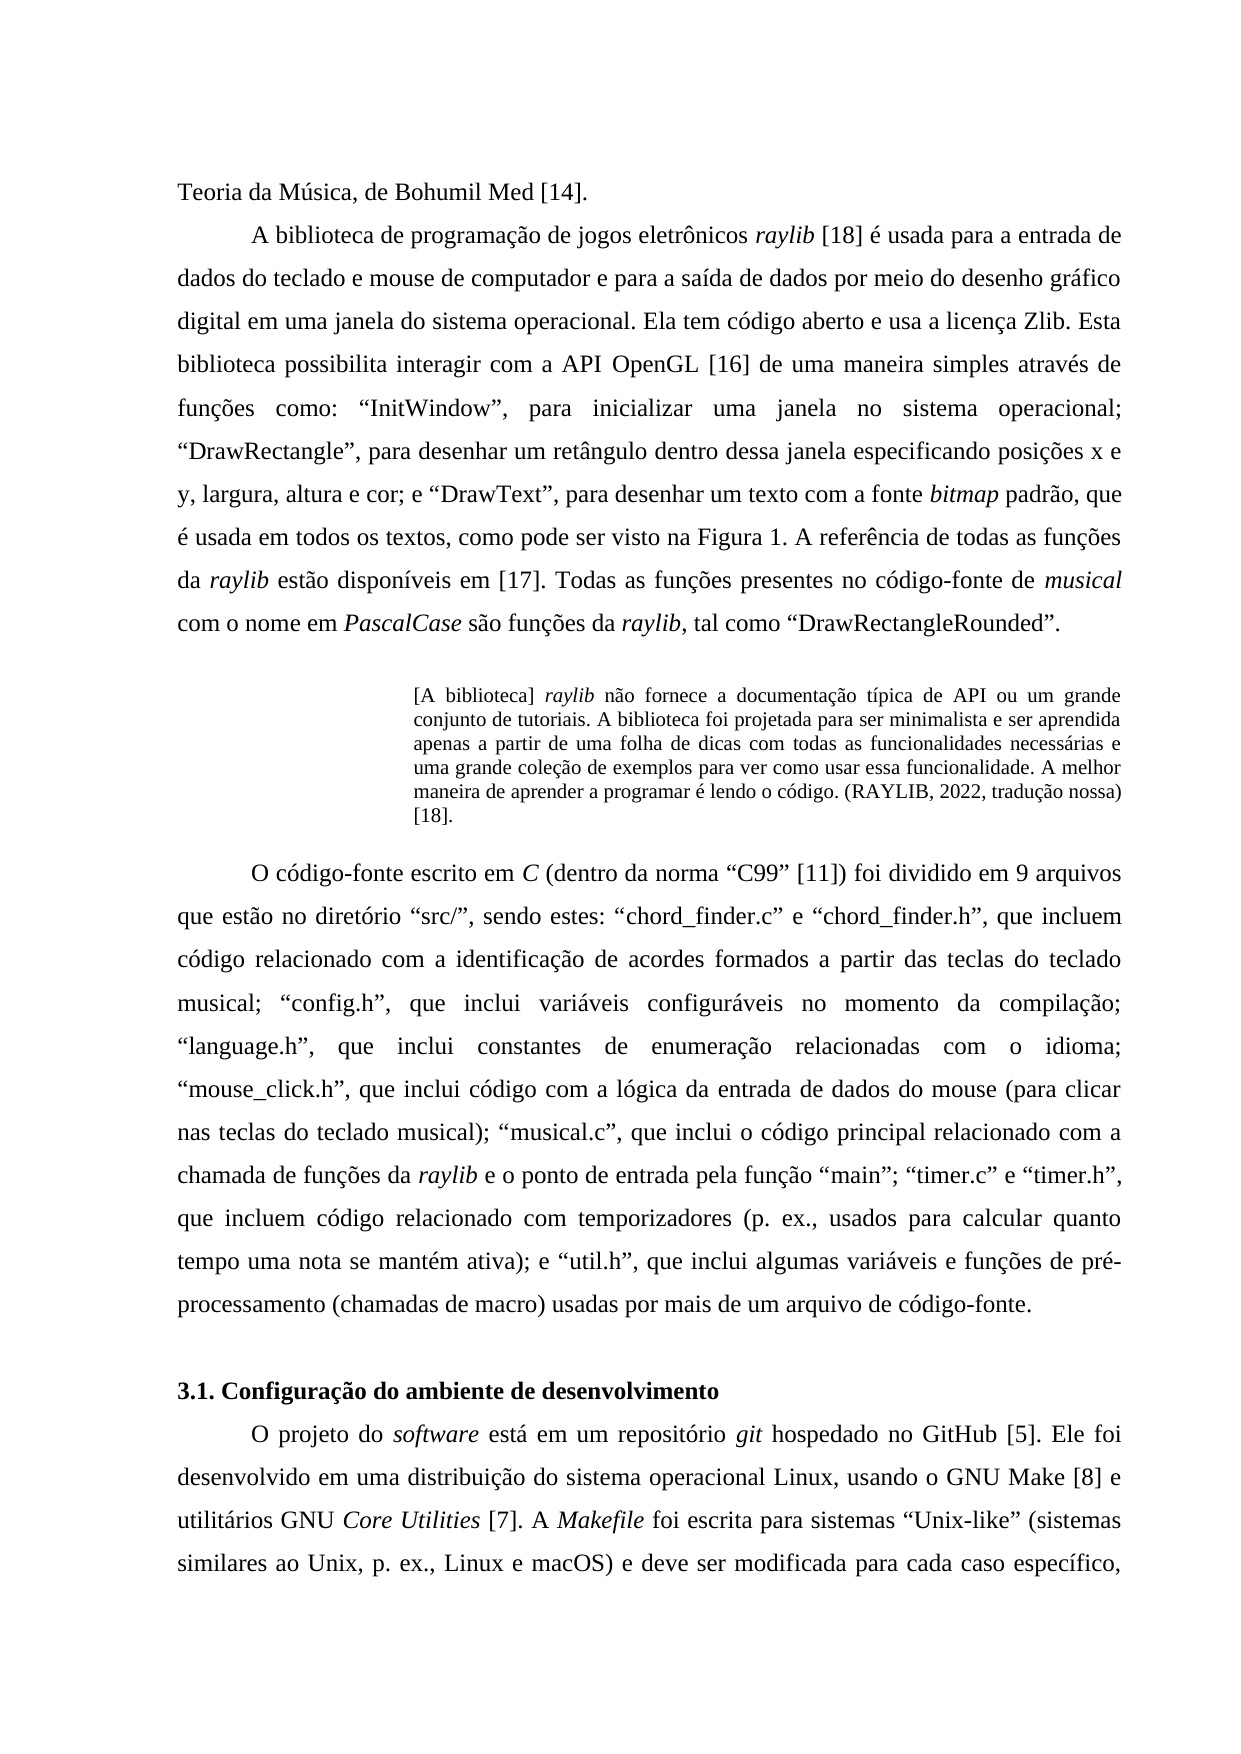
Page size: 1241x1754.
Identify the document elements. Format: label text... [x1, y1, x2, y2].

text O código-fonte escrito em C (dentro da norma “C99” [11]) foi dividido em 9 arquivos que estão no diretório “src/”, sendo estes: “chord_finder.c” e “chord_finder.h”, que incluem código relacionado com a identificação de acordes formados a partir das teclas do teclado musical; “config.h”, que inclui variáveis configuráveis no momento da compilação; “language.h”, que inclui constantes de enumeração relacionadas com o idioma; “mouse_click.h”, que inclui código com a lógica da entrada de dados do mouse (para clicar nas teclas do teclado musical); “musical.c”, que inclui o código principal relacionado com a chamada de funções da raylib e o ponto de entrada pela função “main”; “timer.c” e “timer.h”, que incluem código relacionado com temporizadores (p. ex., usados para calcular quanto tempo uma nota se mantém ativa); e “util.h”, que inclui algumas variáveis e funções de pré-processamento (chamadas de macro) usadas por mais de um arquivo de código-fonte. [177, 858, 1122, 1318]
text Teoria da Música, de Bohumil Med [14]. [177, 177, 1122, 206]
text A biblioteca de programação de jogos eletrônicos raylib [18] é usada para a entrada de dados do teclado e mouse de computador e para a saída de dados por meio do desenho gráfico digital em uma janela do sistema operacional. Ela tem código aberto e usa a licença Zlib. Esta biblioteca possibilita interagir com a API OpenGL [16] de uma maneira simples através de funções como: “InitWindow”, para inicializar uma janela no sistema operacional; “DrawRectangle”, para desenhar um retângulo dentro dessa janela especificando posições x e y, largura, altura e cor; e “DrawText”, para desenhar um texto com a fonte bitmap padrão, que é usada em todos os textos, como pode ser visto na Figura 1. A referência de todas as funções da raylib estão disponíveis em [17]. Todas as funções presentes no código-fonte de musical com o nome em PascalCase são funções da raylib, tal como “DrawRectangleRounded”. [177, 220, 1122, 637]
text O projeto do software está em um repositório git hospedado no GitHub [5]. Ele foi desenvolvido em uma distribuição do sistema operacional Linux, usando o GNU Make [8] e utilitários GNU Core Utilities [7]. A Makefile foi escrita para sistemas “Unix-like” (sistemas similares ao Unix, p. ex., Linux e macOS) e deve ser modificada para cada caso específico, [177, 1419, 1122, 1577]
text [A biblioteca] raylib não fornece a documentação típica de API ou um grande conjunto de tutoriais. A biblioteca foi projetada para ser minimalista e ser aprendida apenas a partir de uma folha de dicas com todas as funcionalidades necessárias e uma grande coleção de exemplos para ver como usar essa funcionalidade. A melhor maneira de aprender a programar é lendo o código. (RAYLIB, 2022, tradução nossa) [18]. [413, 683, 1122, 827]
subtitle 3.1. Configuração do ambiente de desenvolvimento [177, 1376, 1122, 1404]
